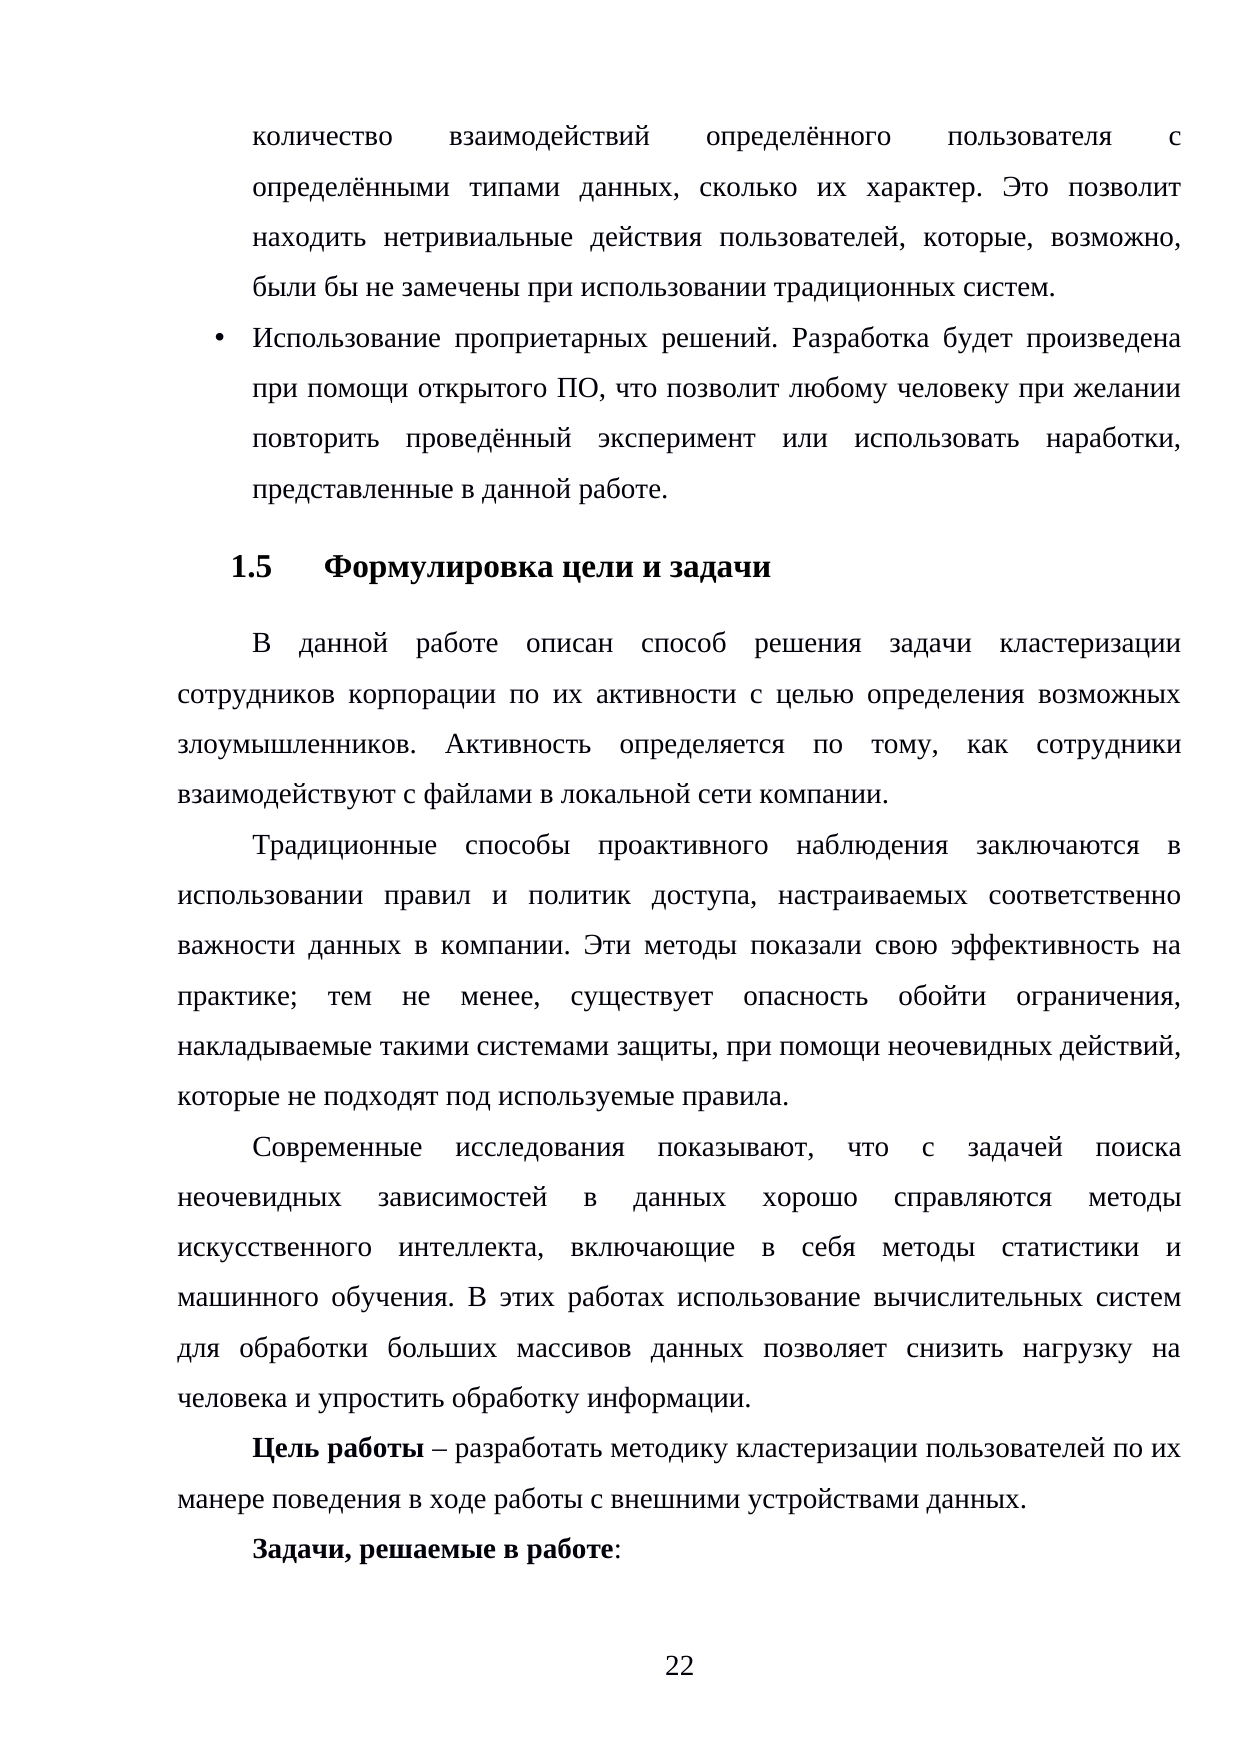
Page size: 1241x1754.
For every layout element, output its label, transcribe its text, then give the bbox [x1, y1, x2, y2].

list количество взаимодействий определённого пользователя с определёнными типами данных, сколько их характер. Это позволит находить нетривиальные действия пользователей, которые, возможно, были бы не замечены при использовании традиционных систем. [214, 118, 1182, 303]
text Традиционные способы проактивного наблюдения заключаются в использовании правил и политик доступа, настраиваемых соответственно важности данных в компании. Эти методы показали свою эффективность на практике; тем не менее, существует опасность обойти ограничения, накладываемые такими системами защиты, при помощи неочевидных действий, которые не подходят под используемые правила. [177, 827, 1182, 1112]
list Использование проприетарных решений. Разработка будет произведена при помощи открытого ПО, что позволит любому человеку при желании повторить проведённый эксперимент или использовать наработки, представленные в данной работе. [214, 320, 1182, 504]
text Современные исследования показывают, что с задачей поиска неочевидных зависимостей в данных хорошо справляются методы искусственного интеллекта, включающие в себя методы статистики и машинного обучения. В этих работах использование вычислительных систем для обработки больших массивов данных позволяет снизить нагрузку на человека и упростить обработку информации. [177, 1129, 1182, 1414]
text Задачи, решаемые в работе: [177, 1531, 1182, 1565]
text В данной работе описан способ решения задачи кластеризации сотрудников корпорации по их активности с целью определения возможных злоумышленников. Активность определяется по тому, как сотрудники взаимодействуют с файлами в локальной сети компании. [177, 626, 1182, 810]
text Цель работы – разработать методику кластеризации пользователей по их манере поведения в ходе работы с внешними устройствами данных. [177, 1431, 1182, 1514]
subtitle Формулировка цели и задачи [177, 547, 1182, 585]
